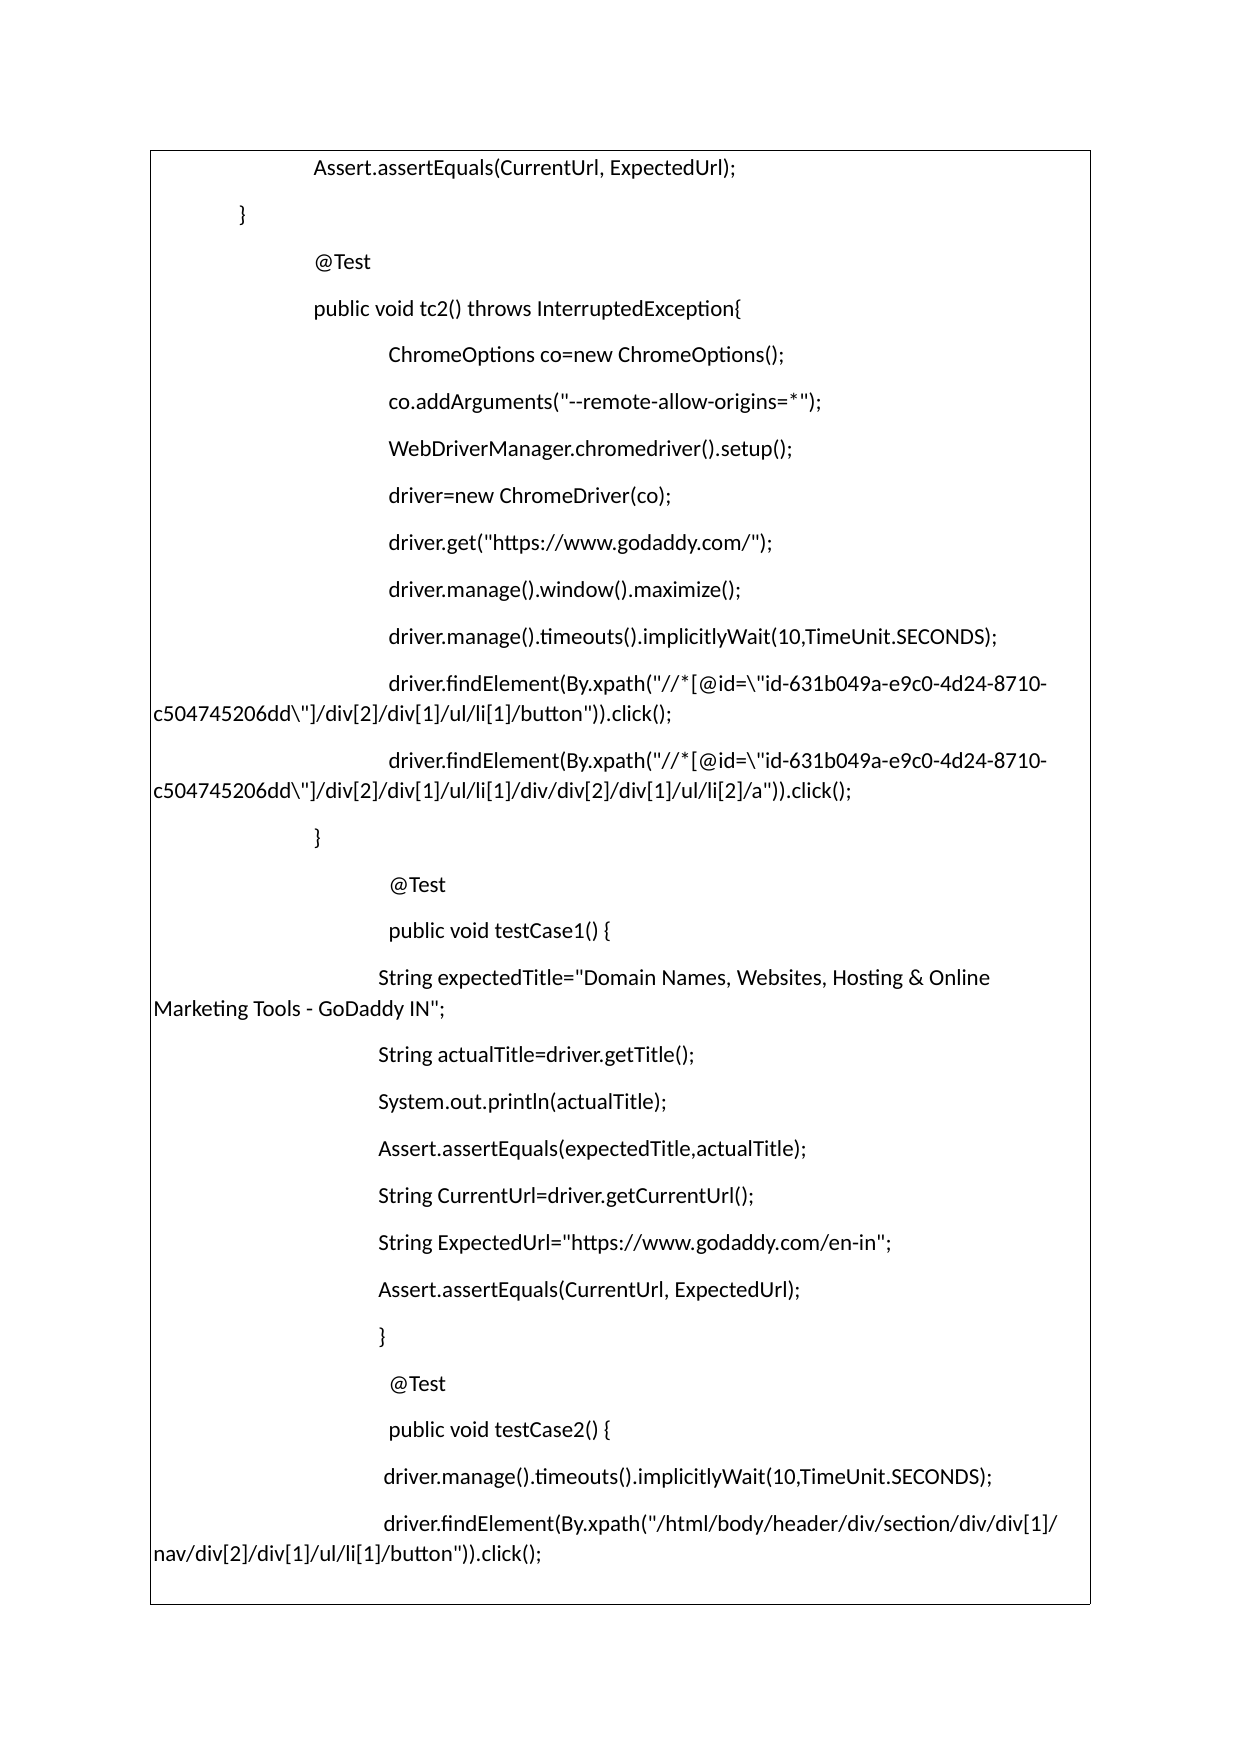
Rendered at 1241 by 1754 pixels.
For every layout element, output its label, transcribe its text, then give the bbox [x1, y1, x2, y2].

text WebDriverManager.chromedriver().setup(); [153, 434, 1087, 462]
text String ExpectedUrl="https://www.godaddy.com/en-in"; [153, 1228, 1087, 1256]
text Assert.assertEquals(CurrentUrl, ExpectedUrl); [153, 153, 1087, 181]
text driver.findElement(By.xpath("//*[@id=\"id-631b049a-e9c0-4d24-8710-c504745206dd\"]/div[2]/div[1]/ul/li[1]/div/div[2]/div[1]/ul/li[2]/a")).click(); [153, 746, 1087, 804]
text } [153, 200, 1087, 228]
text driver.manage().timeouts().implicitlyWait(10,TimeUnit.SECONDS); [153, 1462, 1087, 1490]
text driver=new ChromeDriver(co); [153, 481, 1087, 509]
text Assert.assertEquals(expectedTitle,actualTitle); [153, 1134, 1087, 1162]
text ChromeOptions co=new ChromeOptions(); [153, 341, 1087, 368]
text @Test [153, 870, 1087, 898]
text public void tc2() throws InterruptedException{ [153, 294, 1087, 322]
text System.out.println(actualTitle); [153, 1087, 1087, 1115]
text driver.findElement(By.xpath("/html/body/header/div/section/div/div[1]/nav/div[2]/div[1]/ul/li[1]/button")).click(); [153, 1509, 1087, 1567]
text driver.manage().window().maximize(); [153, 575, 1087, 603]
text driver.findElement(By.xpath("//*[@id=\"id-631b049a-e9c0-4d24-8710-c504745206dd\"]/div[2]/div[1]/ul/li[1]/button")).click(); [153, 669, 1087, 727]
text String expectedTitle="Domain Names, Websites, Hosting & Online Marketing Tools - GoDaddy IN"; [153, 963, 1087, 1022]
text } [153, 823, 1087, 851]
text String CurrentUrl=driver.getCurrentUrl(); [153, 1181, 1087, 1209]
text driver.get("https://www.godaddy.com/"); [153, 528, 1087, 556]
text String actualTitle=driver.getTitle(); [153, 1041, 1087, 1068]
text @Test [153, 1369, 1087, 1397]
text Assert.assertEquals(CurrentUrl, ExpectedUrl); [153, 1275, 1087, 1303]
text public void testCase1() { [153, 917, 1087, 944]
text driver.manage().timeouts().implicitlyWait(10,TimeUnit.SECONDS); [153, 622, 1087, 650]
text } [153, 1322, 1087, 1350]
text co.addArguments("--remote-allow-origins=*"); [153, 387, 1087, 415]
text @Test [153, 247, 1087, 275]
text public void testCase2() { [153, 1416, 1087, 1443]
